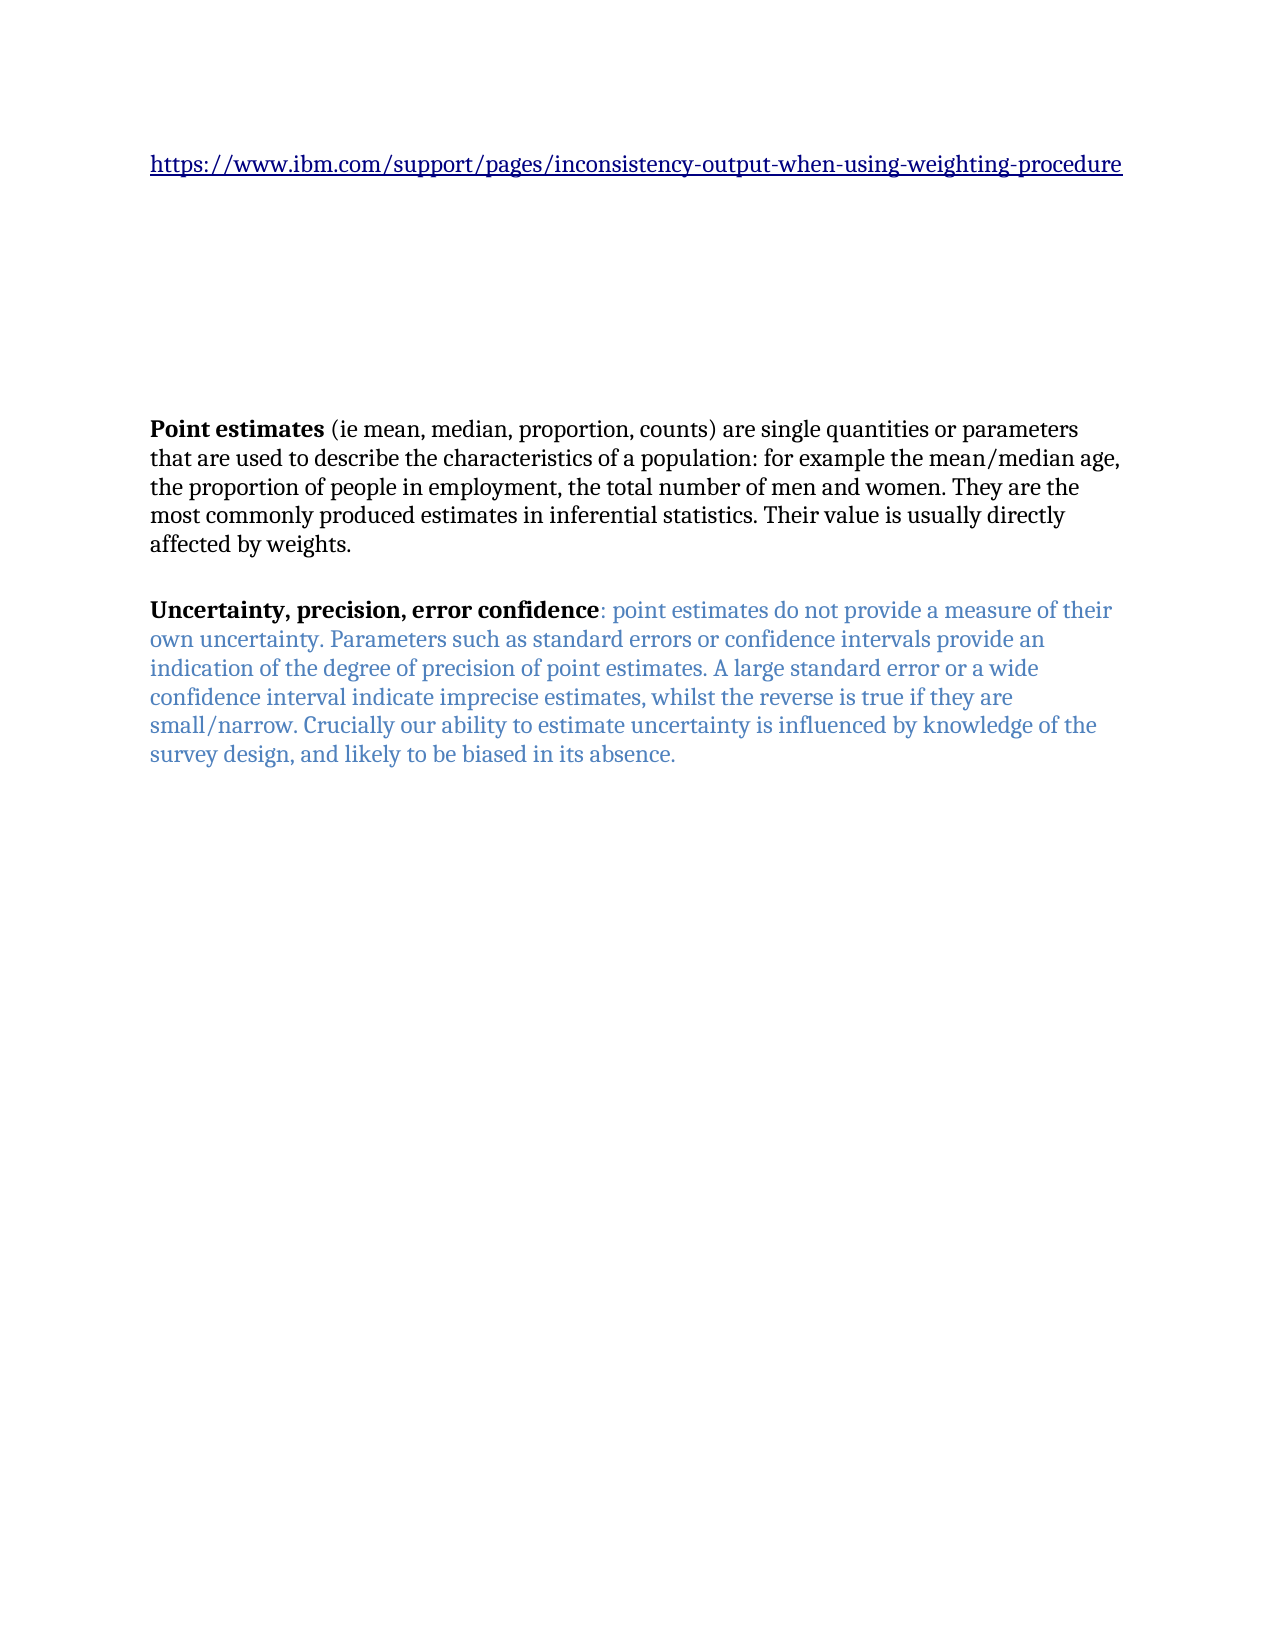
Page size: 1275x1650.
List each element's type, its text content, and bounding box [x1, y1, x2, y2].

text Point estimates (ie mean, median, proportion, counts) are single quantities or parameters that are used to describe the characteristics of a population: for example the mean/median age, the proportion of people in employment, the total number of men and women. They are the most commonly produced estimates in inferential statistics. Their value is usually directly affected by weights. [150, 415, 1125, 559]
text https://www.ibm.com/support/pages/inconsistency-output-when-using-weighting-procedure [150, 150, 1125, 179]
text Uncertainty, precision, error confidence: point estimates do not provide a measure of their own uncertainty. Parameters such as standard errors or confidence intervals provide an indication of the degree of precision of point estimates. A large standard error or a wide confidence interval indicate imprecise estimates, whilst the reverse is true if they are small/narrow. Crucially our ability to estimate uncertainty is influenced by knowledge of the survey design, and likely to be biased in its absence. [150, 596, 1125, 769]
